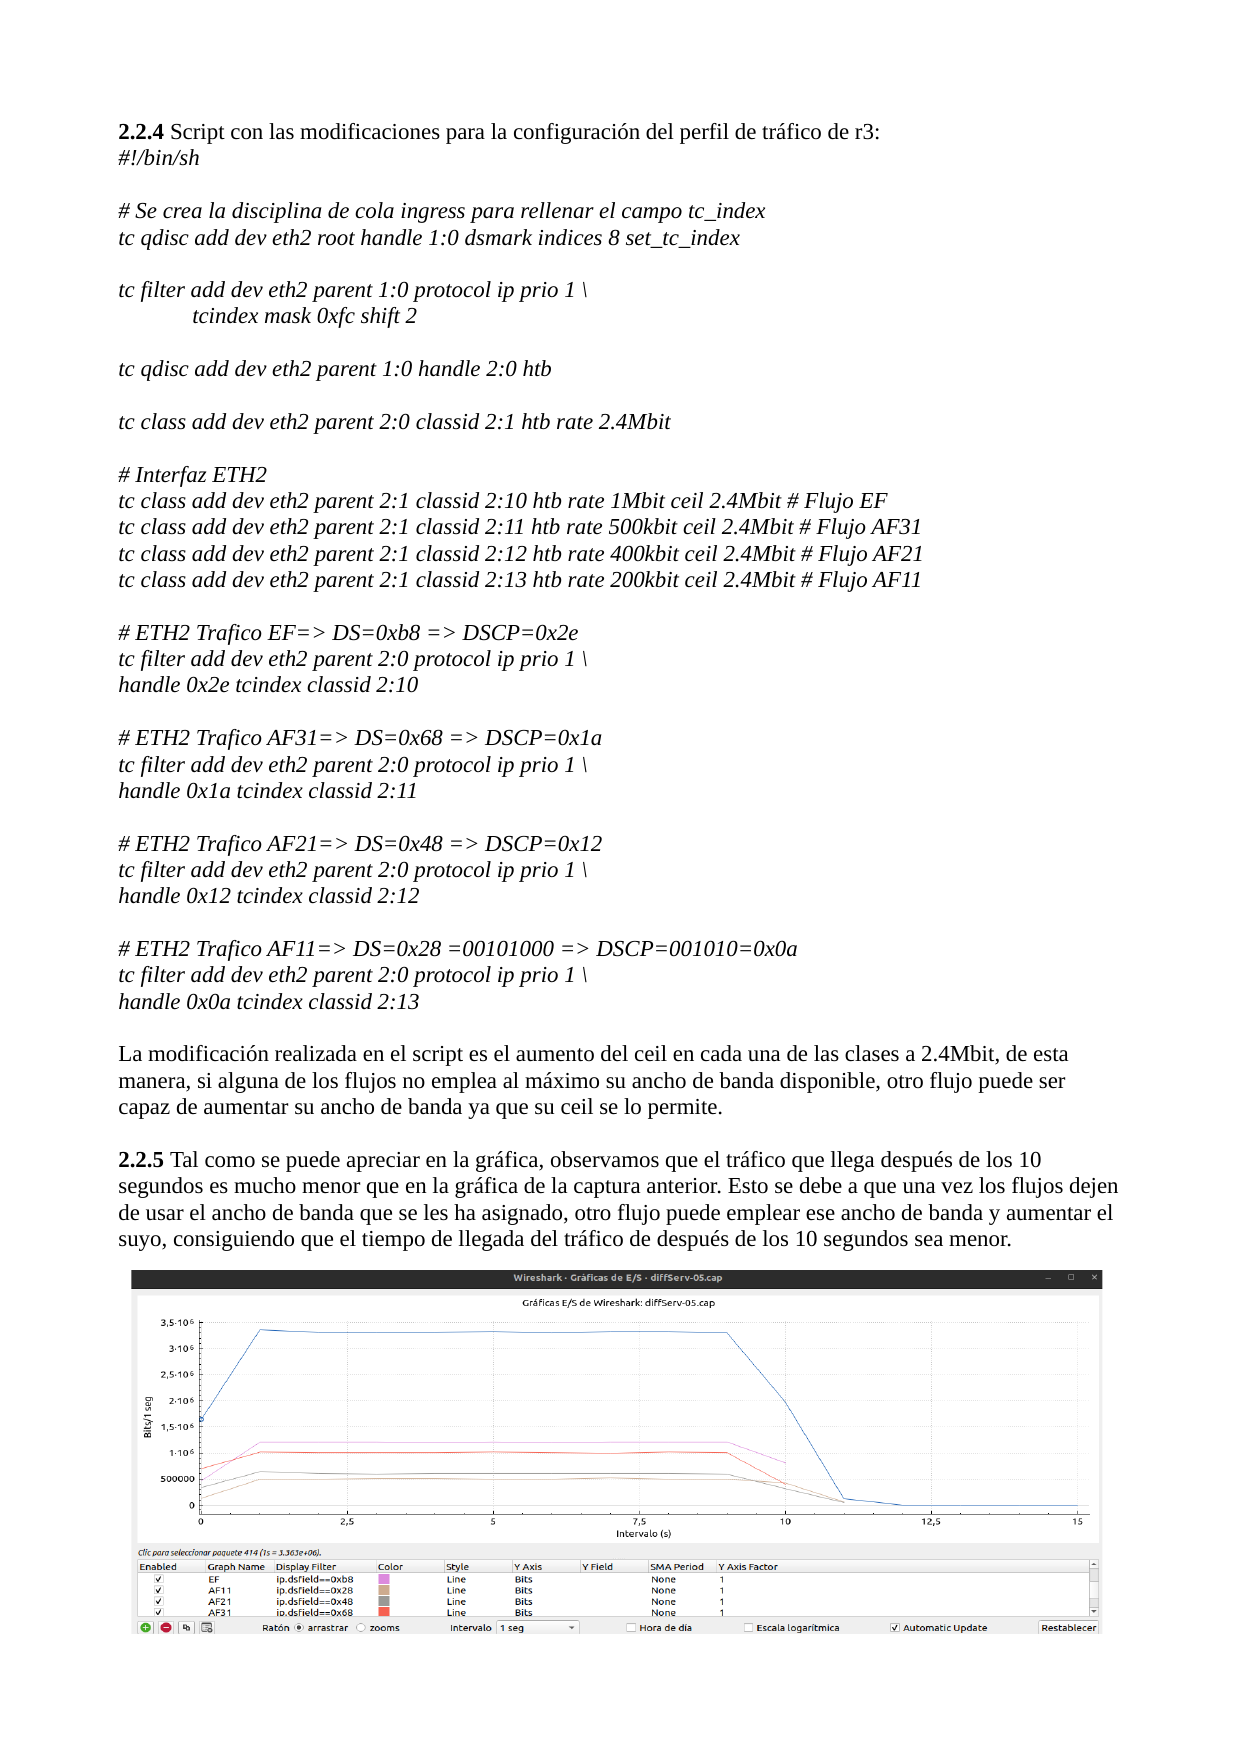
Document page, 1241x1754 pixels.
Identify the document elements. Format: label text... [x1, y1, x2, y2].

text handle 0x2e tcindex classid 2:10 [118, 672, 1122, 698]
text tcindex mask 0xfc shift 2 [118, 303, 1122, 329]
text # ETH2 Trafico AF31=> DS=0x68 => DSCP=0x1a [118, 724, 1122, 751]
text #!/bin/sh [118, 144, 1122, 171]
text tc filter add dev eth2 parent 1:0 protocol ip prio 1 \ [118, 276, 1122, 303]
text handle 0x0a tcindex classid 2:13 [118, 988, 1122, 1014]
text tc class add dev eth2 parent 2:0 classid 2:1 htb rate 2.4Mbit [118, 408, 1122, 434]
text tc class add dev eth2 parent 2:1 classid 2:10 htb rate 1Mbit ceil 2.4Mbit # Flujo EF [118, 487, 1122, 513]
text 2.2.5 Tal como se puede apreciar en la gráfica, observamos que el tráfico que llega después de los 10 segundos es mucho menor que en la gráfica de la captura anterior. Esto se debe a que una vez los flujos dejen de usar el ancho de banda que se les ha asignado, otro flujo puede emplear ese ancho de banda y aumentar el suyo, consiguiendo que el tiempo de llegada del tráfico de después de los 10 segundos sea menor. [118, 1146, 1122, 1251]
text # ETH2 Trafico EF=> DS=0xb8 => DSCP=0x2e [118, 619, 1122, 645]
text handle 0x1a tcindex classid 2:11 [118, 777, 1122, 803]
text # ETH2 Trafico AF11=> DS=0x28 =00101000 => DSCP=001010=0x0a [118, 935, 1122, 961]
text tc qdisc add dev eth2 parent 1:0 handle 2:0 htb [118, 355, 1122, 382]
text # ETH2 Trafico AF21=> DS=0x48 => DSCP=0x12 [118, 830, 1122, 856]
text tc filter add dev eth2 parent 2:0 protocol ip prio 1 \ [118, 856, 1122, 882]
text tc class add dev eth2 parent 2:1 classid 2:13 htb rate 200kbit ceil 2.4Mbit # Flujo AF11 [118, 566, 1122, 592]
text tc qdisc add dev eth2 root handle 1:0 dsmark indices 8 set_tc_index [118, 223, 1122, 250]
text tc filter add dev eth2 parent 2:0 protocol ip prio 1 \ [118, 645, 1122, 672]
text tc class add dev eth2 parent 2:1 classid 2:11 htb rate 500kbit ceil 2.4Mbit # Flujo AF31 [118, 513, 1122, 540]
text La modificación realizada en el script es el aumento del ceil en cada una de las clases a 2.4Mbit, de esta manera, si alguna de los flujos no emplea al máximo su ancho de banda disponible, otro flujo puede ser capaz de aumentar su ancho de banda ya que su ceil se lo permite. [118, 1041, 1122, 1119]
text # Se crea la disciplina de cola ingress para rellenar el campo tc_index [118, 197, 1122, 223]
text tc filter add dev eth2 parent 2:0 protocol ip prio 1 \ [118, 751, 1122, 777]
picture [131, 1270, 1103, 1634]
text tc filter add dev eth2 parent 2:0 protocol ip prio 1 \ [118, 961, 1122, 988]
text handle 0x12 tcindex classid 2:12 [118, 882, 1122, 909]
text # Interfaz ETH2 [118, 461, 1122, 487]
text 2.2.4 Script con las modificaciones para la configuración del perfil de tráfico de r3: [118, 118, 1122, 144]
text tc class add dev eth2 parent 2:1 classid 2:12 htb rate 400kbit ceil 2.4Mbit # Flujo AF21 [118, 540, 1122, 566]
